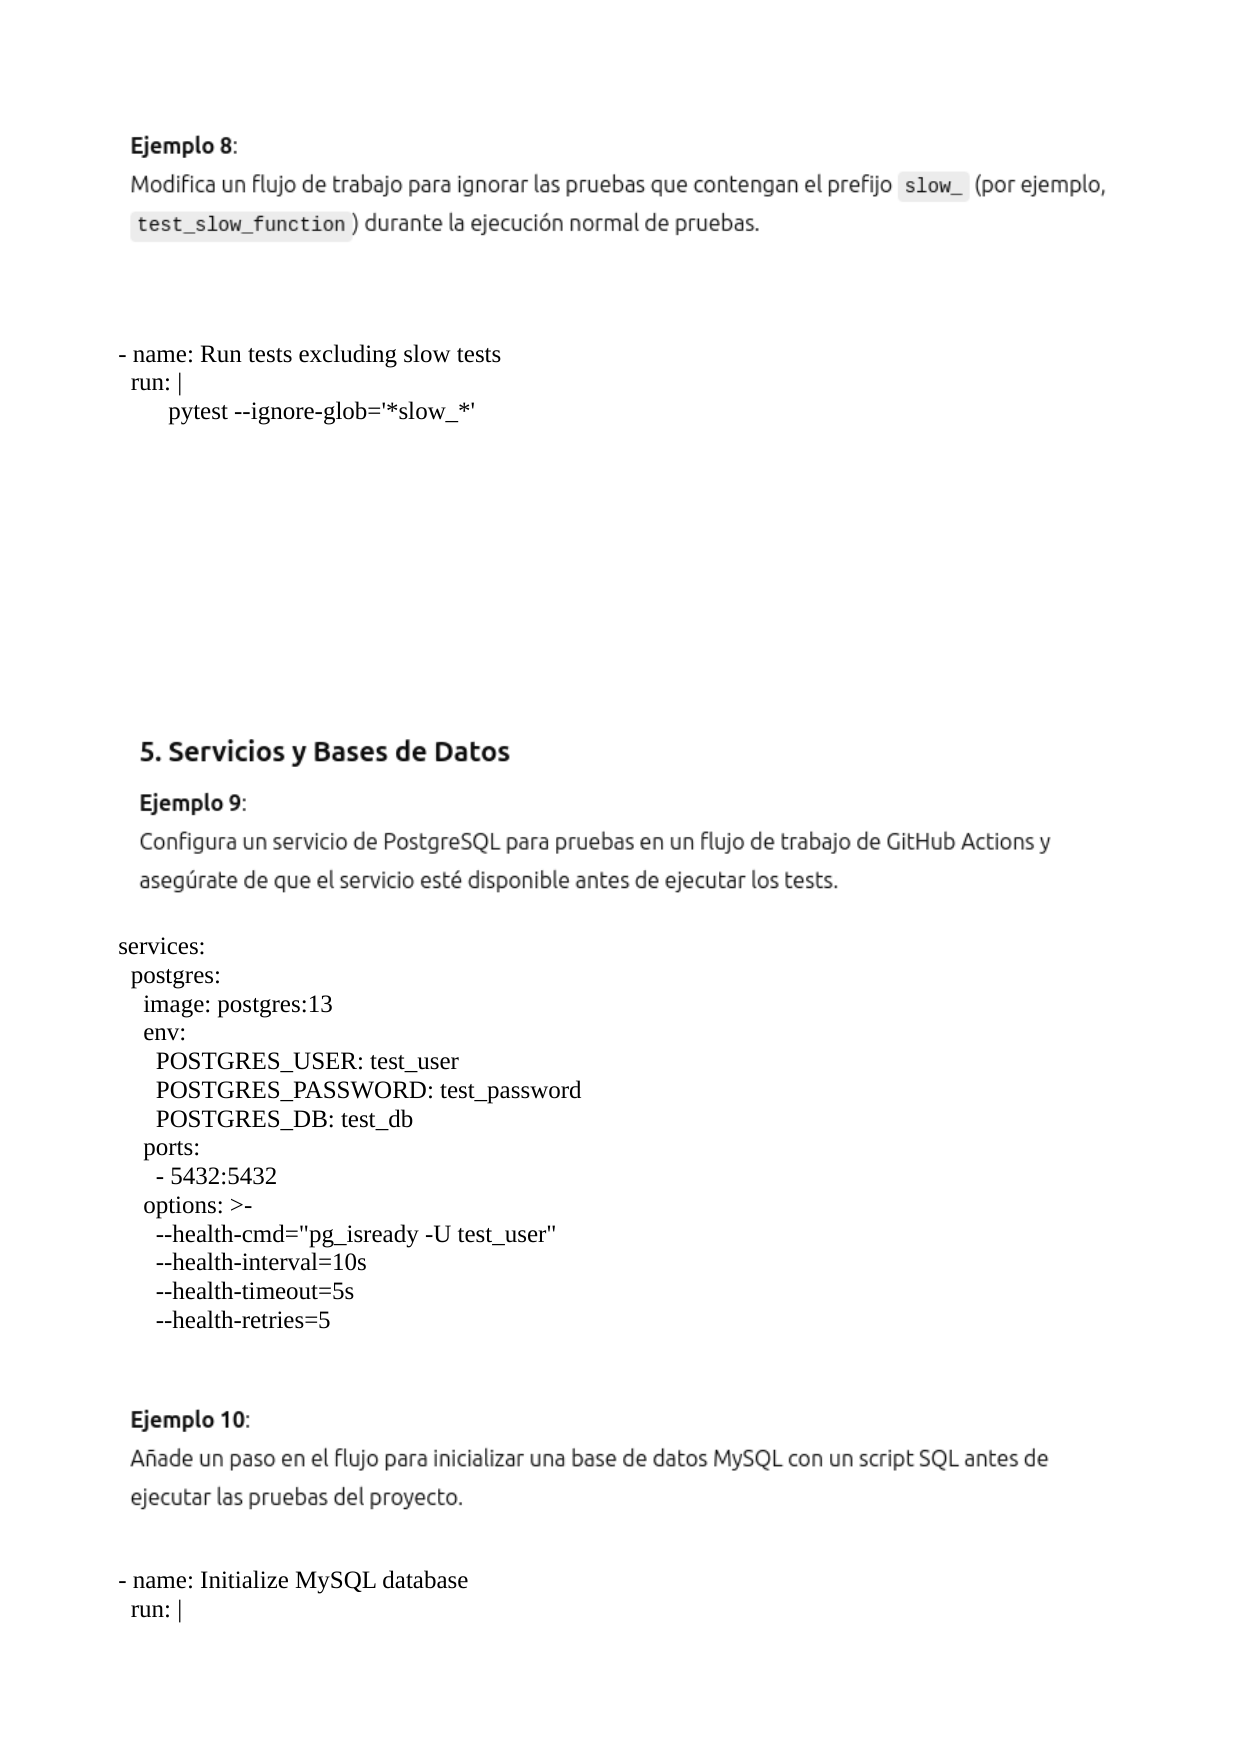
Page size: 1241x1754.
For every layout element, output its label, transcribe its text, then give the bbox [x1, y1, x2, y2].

text --health-interval=10s [118, 1247, 1122, 1276]
text POSTGRES_DB: test_db [118, 1104, 1122, 1132]
text - name: Initialize MySQL database [118, 1565, 1122, 1594]
picture [114, 1391, 1119, 1536]
text POSTGRES_PASSWORD: test_password [118, 1075, 1122, 1104]
picture [123, 714, 1128, 903]
text options: >- [118, 1190, 1122, 1219]
text services: [118, 931, 1122, 960]
text pytest --ignore-glob='*slow_*' [118, 396, 1122, 425]
text - 5432:5432 [118, 1161, 1122, 1190]
text --health-timeout=5s [118, 1276, 1122, 1305]
text run: | [118, 367, 1122, 396]
text POSTGRES_USER: test_user [118, 1046, 1122, 1075]
text --health-retries=5 [118, 1305, 1122, 1334]
text postgres: [118, 960, 1122, 989]
text --health-cmd="pg_isready -U test_user" [118, 1219, 1122, 1247]
text image: postgres:13 [118, 989, 1122, 1017]
text env: [118, 1017, 1122, 1046]
text run: | [118, 1594, 1122, 1622]
text ports: [118, 1132, 1122, 1161]
text - name: Run tests excluding slow tests [118, 339, 1122, 367]
picture [114, 125, 1119, 282]
